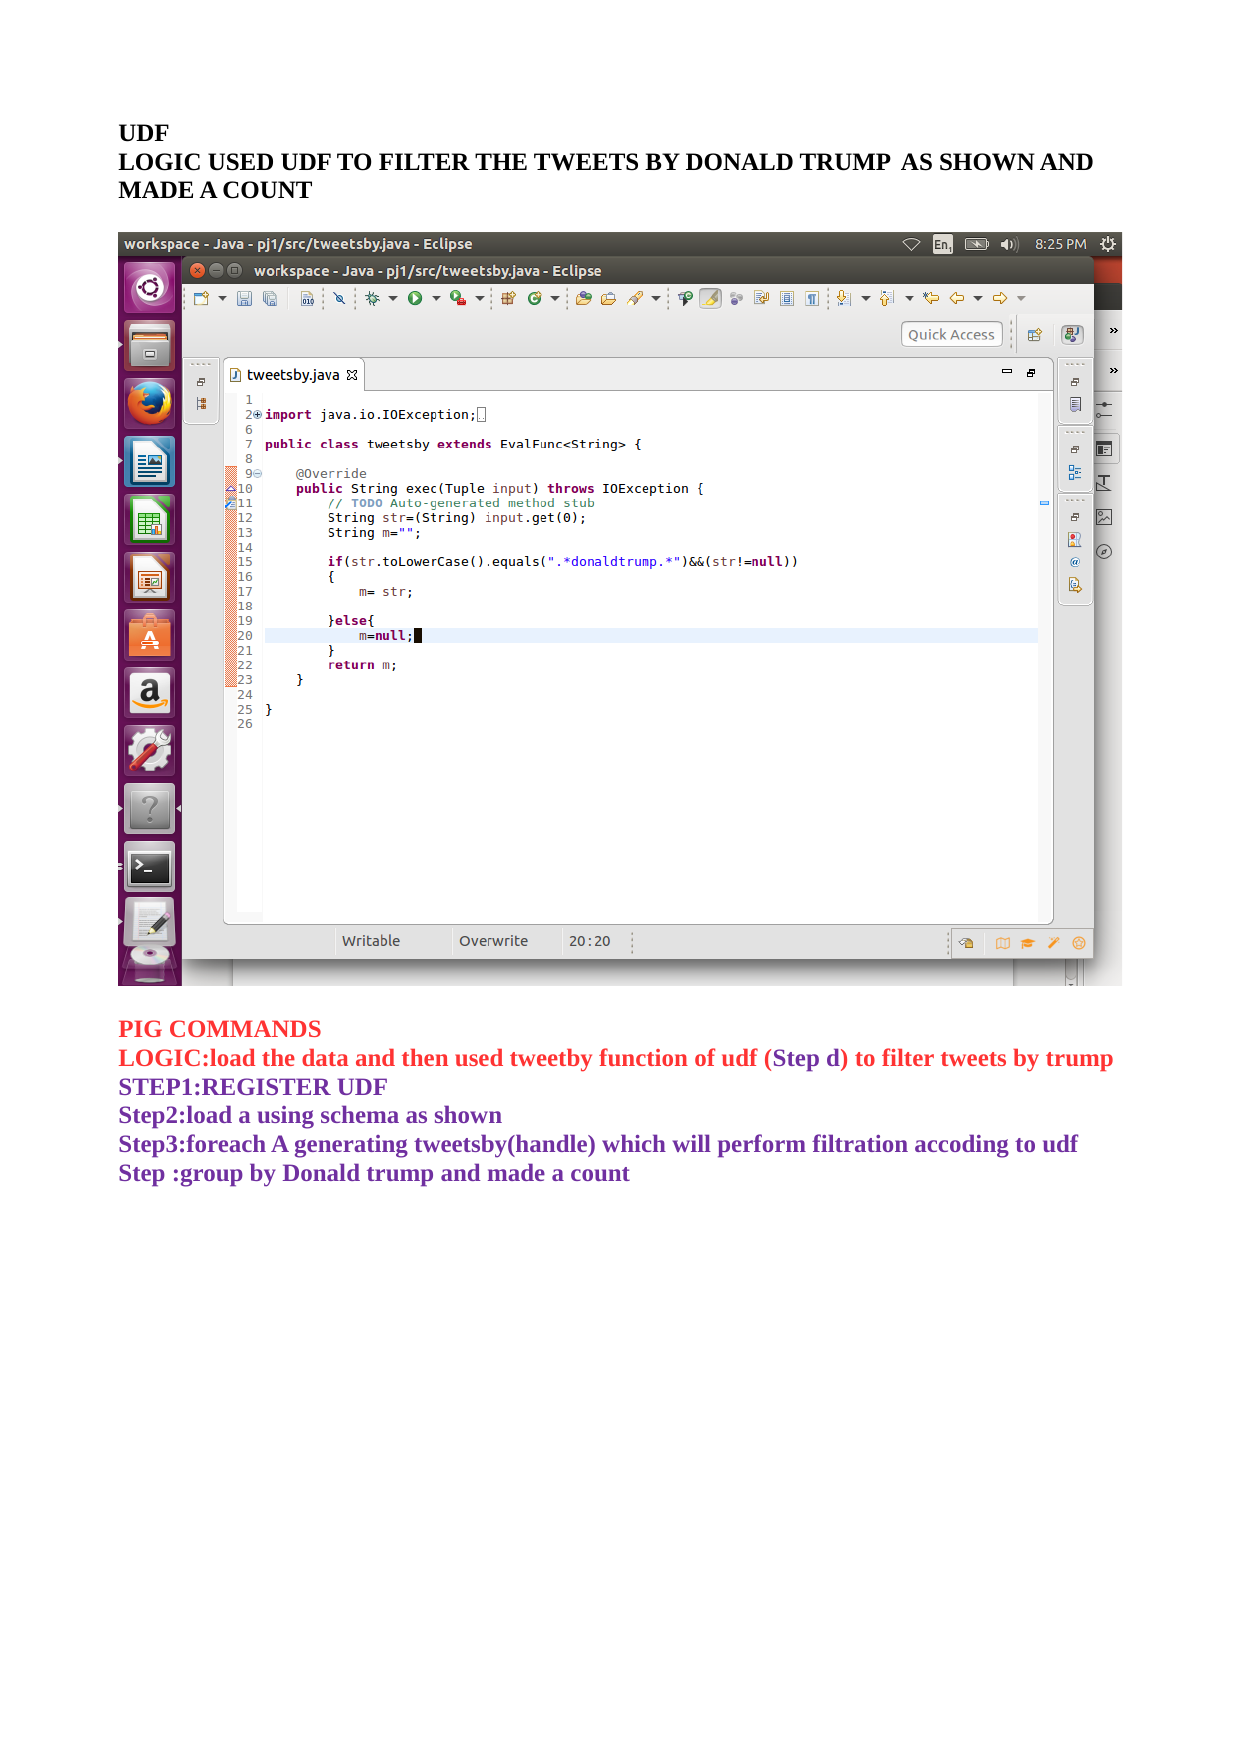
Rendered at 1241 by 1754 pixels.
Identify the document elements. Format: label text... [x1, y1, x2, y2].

text Step :group by Donald trump and made a count [118, 1158, 1122, 1187]
text Step2:load a using schema as shown [118, 1100, 1122, 1129]
text STEP1:REGISTER UDF [118, 1072, 1122, 1100]
text UDF [118, 118, 1122, 147]
text LOGIC:load the data and then used tweetby function of udf (Step d) to filter tweets by trump [118, 1043, 1122, 1072]
text Step3:foreach A generating tweetsby(handle) which will perform filtration accoding to udf [118, 1129, 1122, 1158]
text PIG COMMANDS [118, 1014, 1122, 1043]
text LOGIC USED UDF TO FILTER THE TWEETS BY DONALD TRUMP AS SHOWN AND MADE A COUNT [118, 147, 1122, 204]
